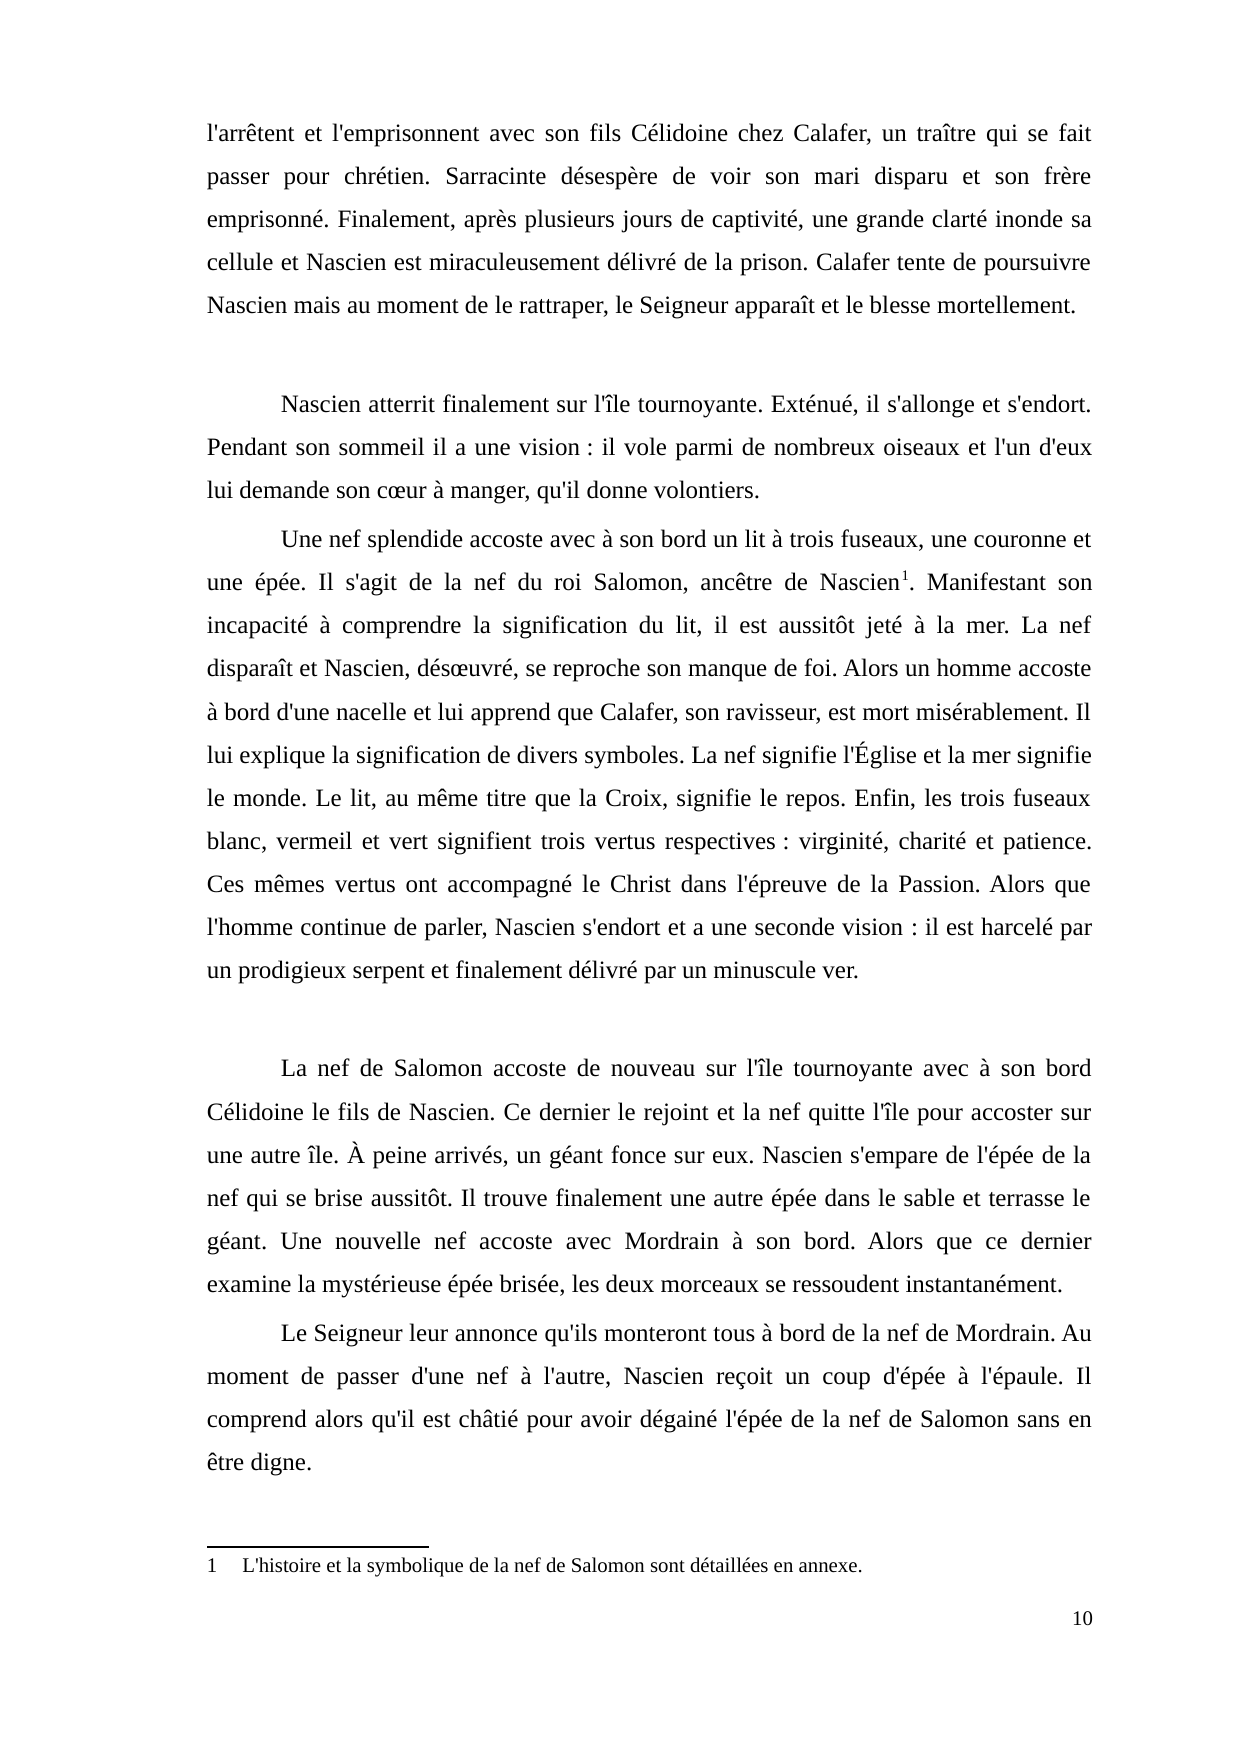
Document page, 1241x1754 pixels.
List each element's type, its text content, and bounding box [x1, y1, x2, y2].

text La nef de Salomon accoste de nouveau sur l'île tournoyante avec à son bord Célidoine le fils de Nascien. Ce dernier le rejoint et la nef quitte l'île pour accoster sur une autre île. À peine arrivés, un géant fonce sur eux. Nascien s'empare de l'épée de la nef qui se brise aussitôt. Il trouve finalement une autre épée dans le sable et terrasse le géant. Une nouvelle nef accoste avec Mordrain à son bord. Alors que ce dernier examine la mystérieuse épée brisée, les deux morceaux se ressoudent instantanément. [207, 1053, 1093, 1298]
text Nascien atterrit finalement sur l'île tournoyante. Exténué, il s'allonge et s'endort. Pendant son sommeil il a une vision : il vole parmi de nombreux oiseaux et l'un d'eux lui demande son cœur à manger, qu'il donne volontiers. [207, 389, 1093, 504]
text Une nef splendide accoste avec à son bord un lit à trois fuseaux, une couronne et une épée. Il s'agit de la nef du roi Salomon, ancêtre de Nascien. Manifestant son incapacité à comprendre la signification du lit, il est aussitôt jeté à la mer. La nef disparaît et Nascien, désœuvré, se reproche son manque de foi. Alors un homme accoste à bord d'une nacelle et lui apprend que Calafer, son ravisseur, est mort misérablement. Il lui explique la signification de divers symboles. La nef signifie l'Église et la mer signifie le monde. Le lit, au même titre que la Croix, signifie le repos. Enfin, les trois fuseaux blanc, vermeil et vert signifient trois vertus respectives : virginité, charité et patience. Ces mêmes vertus ont accompagné le Christ dans l'épreuve de la Passion. Alors que l'homme continue de parler, Nascien s'endort et a une seconde vision : il est harcelé par un prodigieux serpent et finalement délivré par un minuscule ver. [207, 524, 1093, 984]
text Le Seigneur leur annonce qu'ils monteront tous à bord de la nef de Mordrain. Au moment de passer d'une nef à l'autre, Nascien reçoit un coup d'épée à l'épaule. Il comprend alors qu'il est châtié pour avoir dégainé l'épée de la nef de Salomon sans en être digne. [207, 1318, 1093, 1476]
text l'arrêtent et l'emprisonnent avec son fils Célidoine chez Calafer, un traître qui se fait passer pour chrétien. Sarracinte désespère de voir son mari disparu et son frère emprisonné. Finalement, après plusieurs jours de captivité, une grande clarté inonde sa cellule et Nascien est miraculeusement délivré de la prison. Calafer tente de poursuivre Nascien mais au moment de le rattraper, le Seigneur apparaît et le blesse mortellement. [207, 118, 1093, 319]
text L'histoire et la symbolique de la nef de Salomon sont détaillées en annexe. [207, 1553, 1093, 1577]
